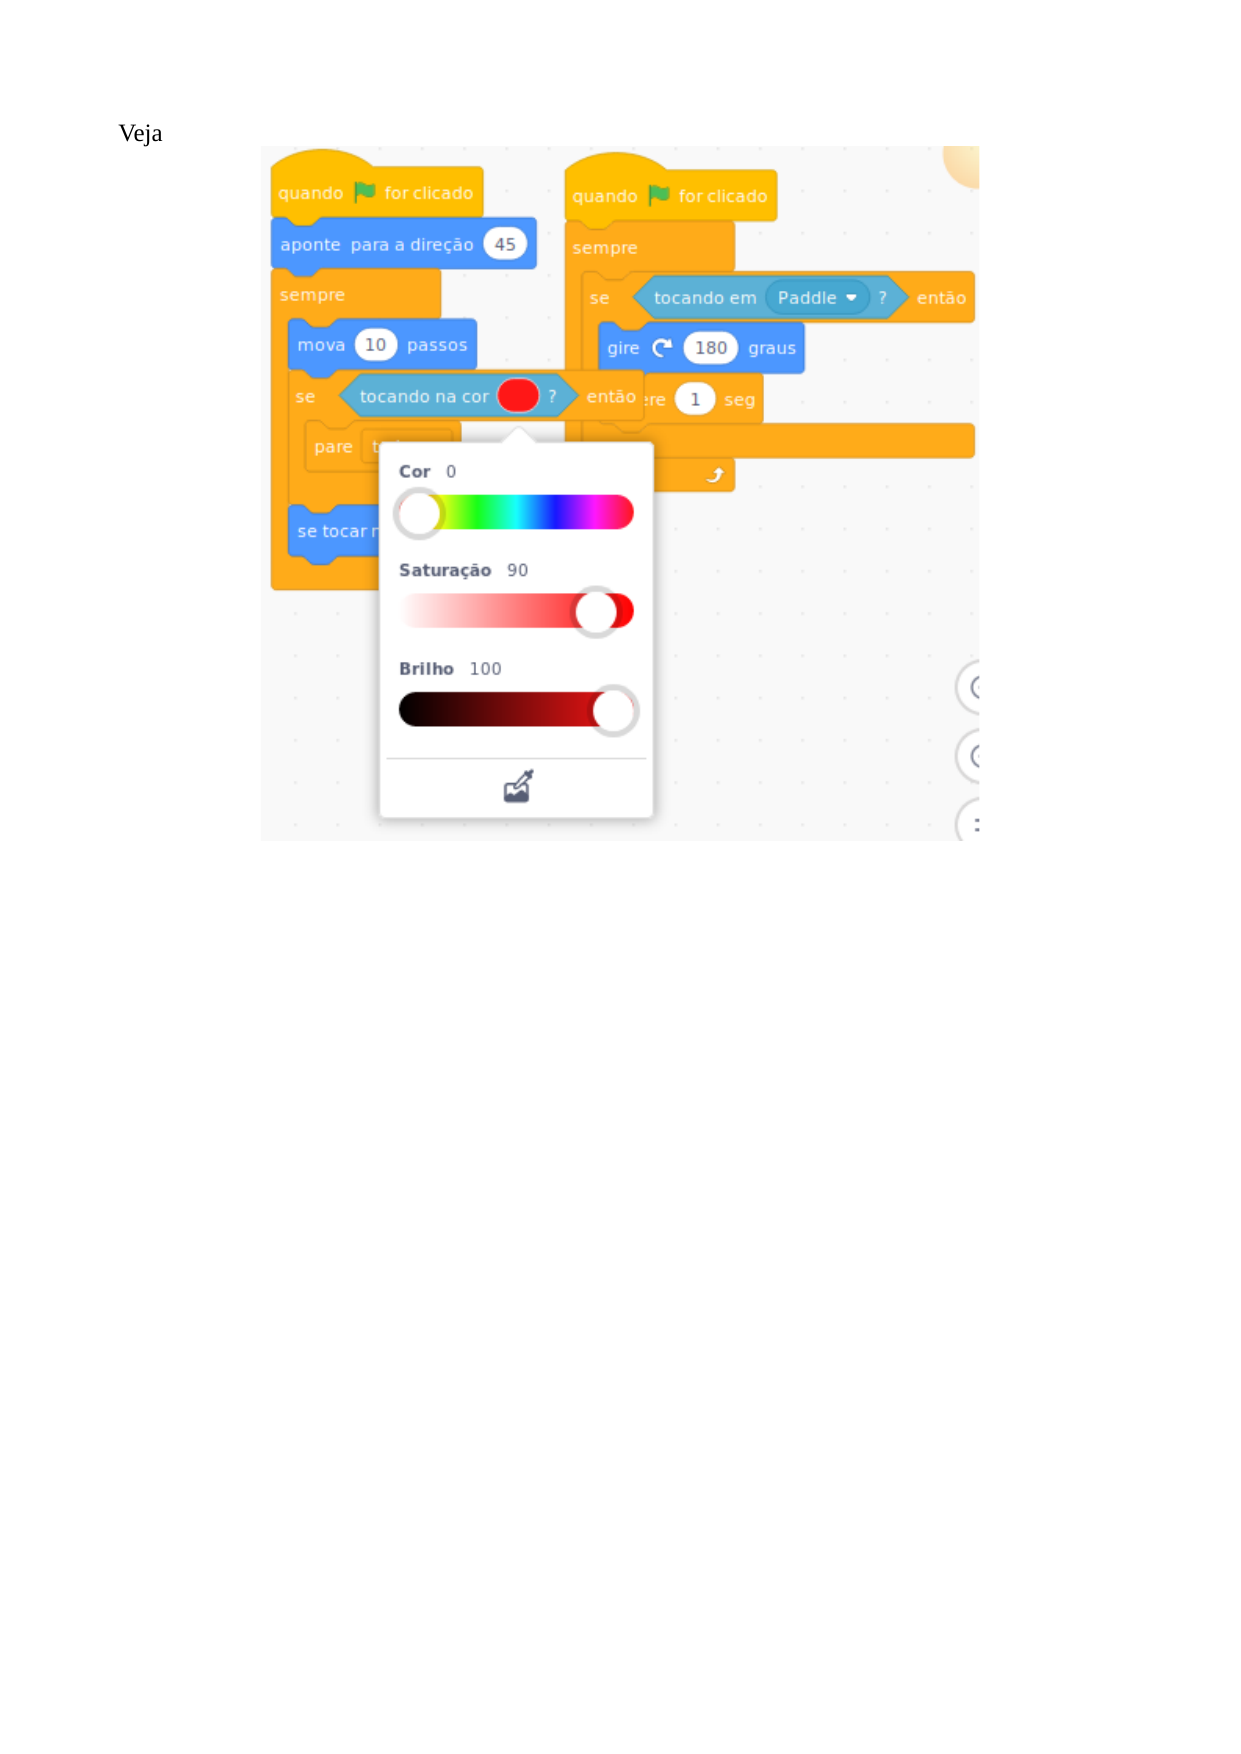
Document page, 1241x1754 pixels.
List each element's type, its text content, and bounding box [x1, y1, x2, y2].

text Veja [118, 118, 1122, 147]
picture [260, 146, 980, 841]
